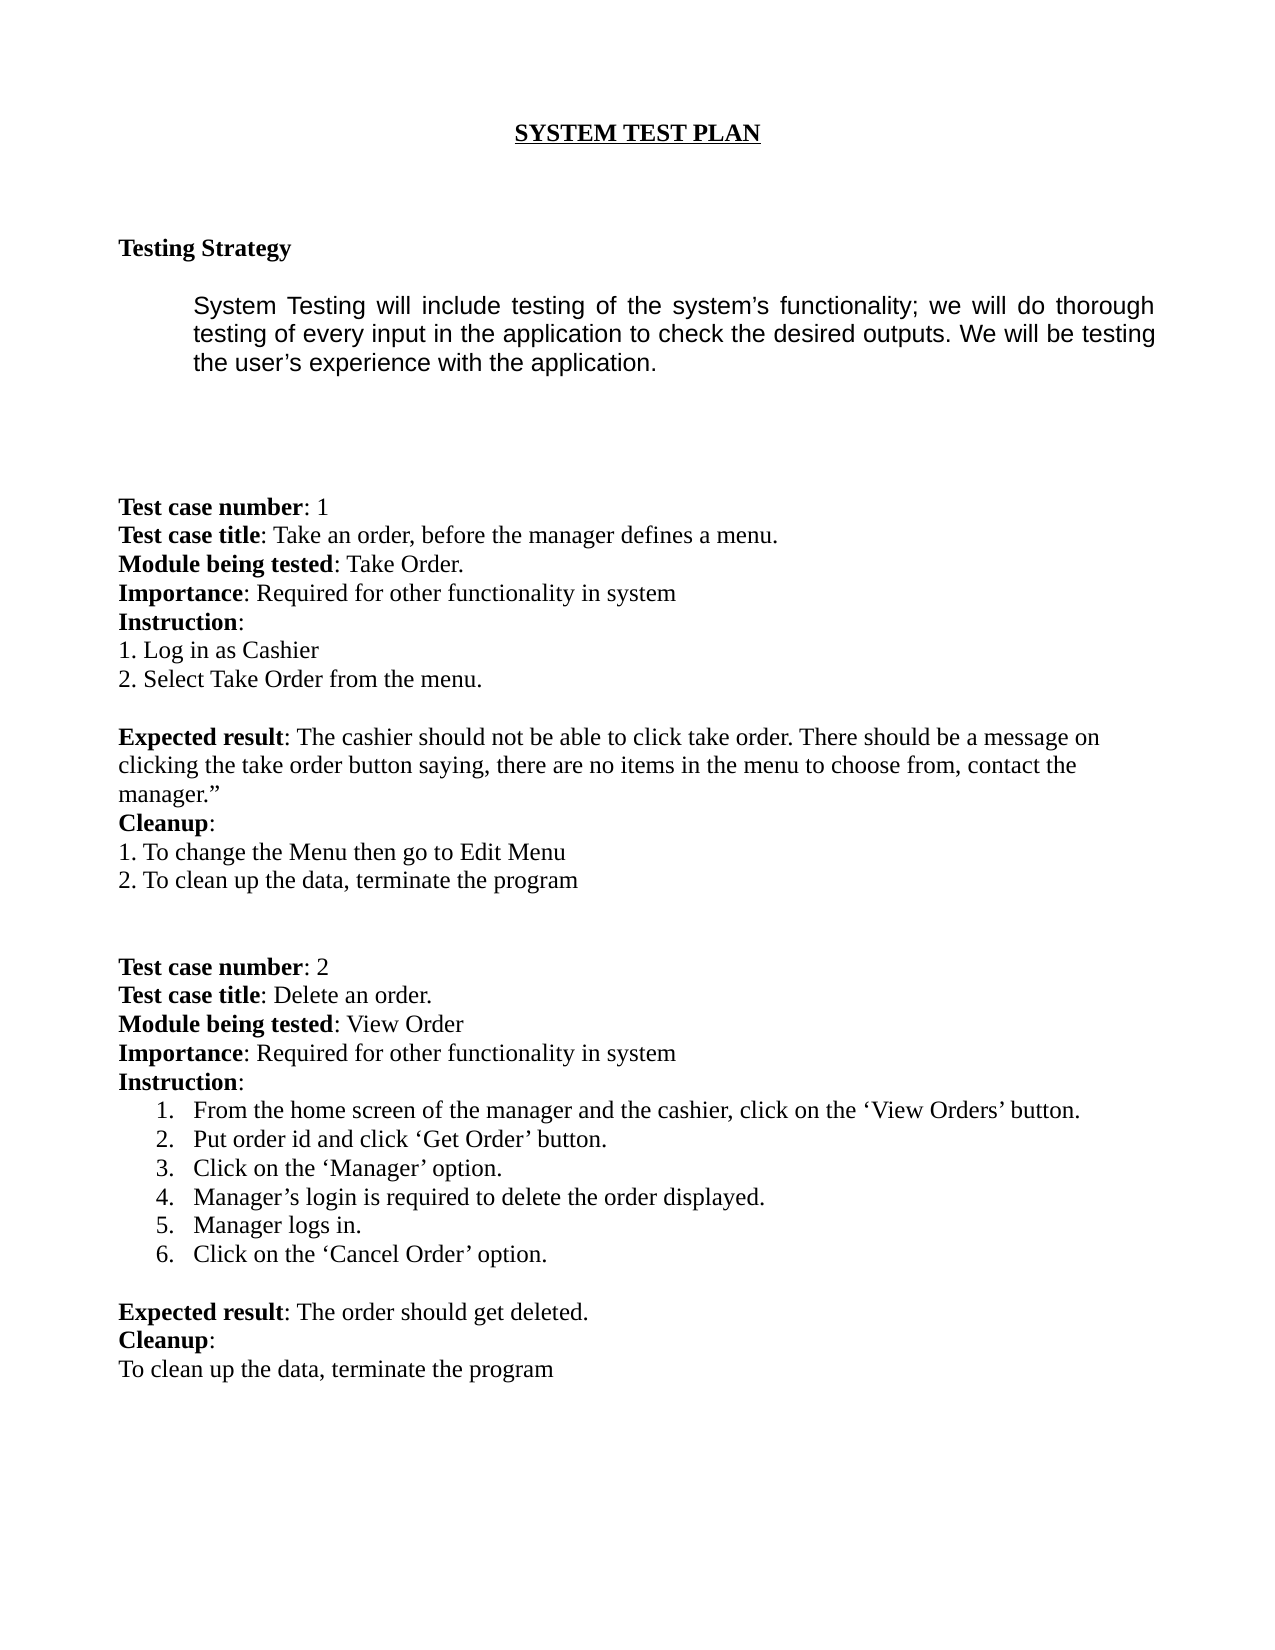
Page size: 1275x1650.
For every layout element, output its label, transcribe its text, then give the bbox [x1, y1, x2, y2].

list Click on the ‘Cancel Order’ option. [156, 1239, 1157, 1268]
text 2. Select Take Order from the menu. [118, 664, 1157, 693]
text 2. To clean up the data, terminate the program [118, 866, 1157, 894]
text Test case number: 2 [118, 952, 1157, 981]
text Expected result: The cashier should not be able to click take order. There should be a message on clicking the take order button saying, there are no items in the menu to choose from, contact the manager.” [118, 722, 1157, 808]
list Click on the ‘Manager’ option. [156, 1153, 1157, 1182]
text Module being tested: Take Order. [118, 549, 1157, 578]
text Module being tested: View Order [118, 1009, 1157, 1038]
text Importance: Required for other functionality in system [118, 1038, 1157, 1067]
text 1. To change the Menu then go to Edit Menu [118, 837, 1157, 866]
text Test case title: Delete an order. [118, 981, 1157, 1009]
text SYSTEM TEST PLAN [118, 118, 1157, 147]
text To clean up the data, terminate the program [118, 1354, 1157, 1383]
text Instruction: [118, 607, 1157, 636]
list Put order id and click ‘Get Order’ button. [156, 1124, 1157, 1153]
text Instruction: [118, 1067, 1157, 1096]
text Importance: Required for other functionality in system [118, 578, 1157, 607]
text Cleanup: [118, 808, 1157, 837]
text Testing Strategy [118, 233, 1157, 262]
text Test case title: Take an order, before the manager defines a menu. [118, 521, 1157, 549]
text Cleanup: [118, 1326, 1157, 1354]
list Manager logs in. [156, 1211, 1157, 1239]
list Manager’s login is required to delete the order displayed. [156, 1182, 1157, 1211]
text Expected result: The order should get deleted. [118, 1297, 1157, 1326]
text 1. Log in as Cashier [118, 636, 1157, 664]
text System Testing will include testing of the system’s functionality; we will do thorough testing of every input in the application to check the desired outputs. We will be testing the user’s experience with the application. [193, 291, 1157, 377]
text Test case number: 1 [118, 492, 1157, 521]
list From the home screen of the manager and the cashier, click on the ‘View Orders’ button. [156, 1096, 1157, 1124]
